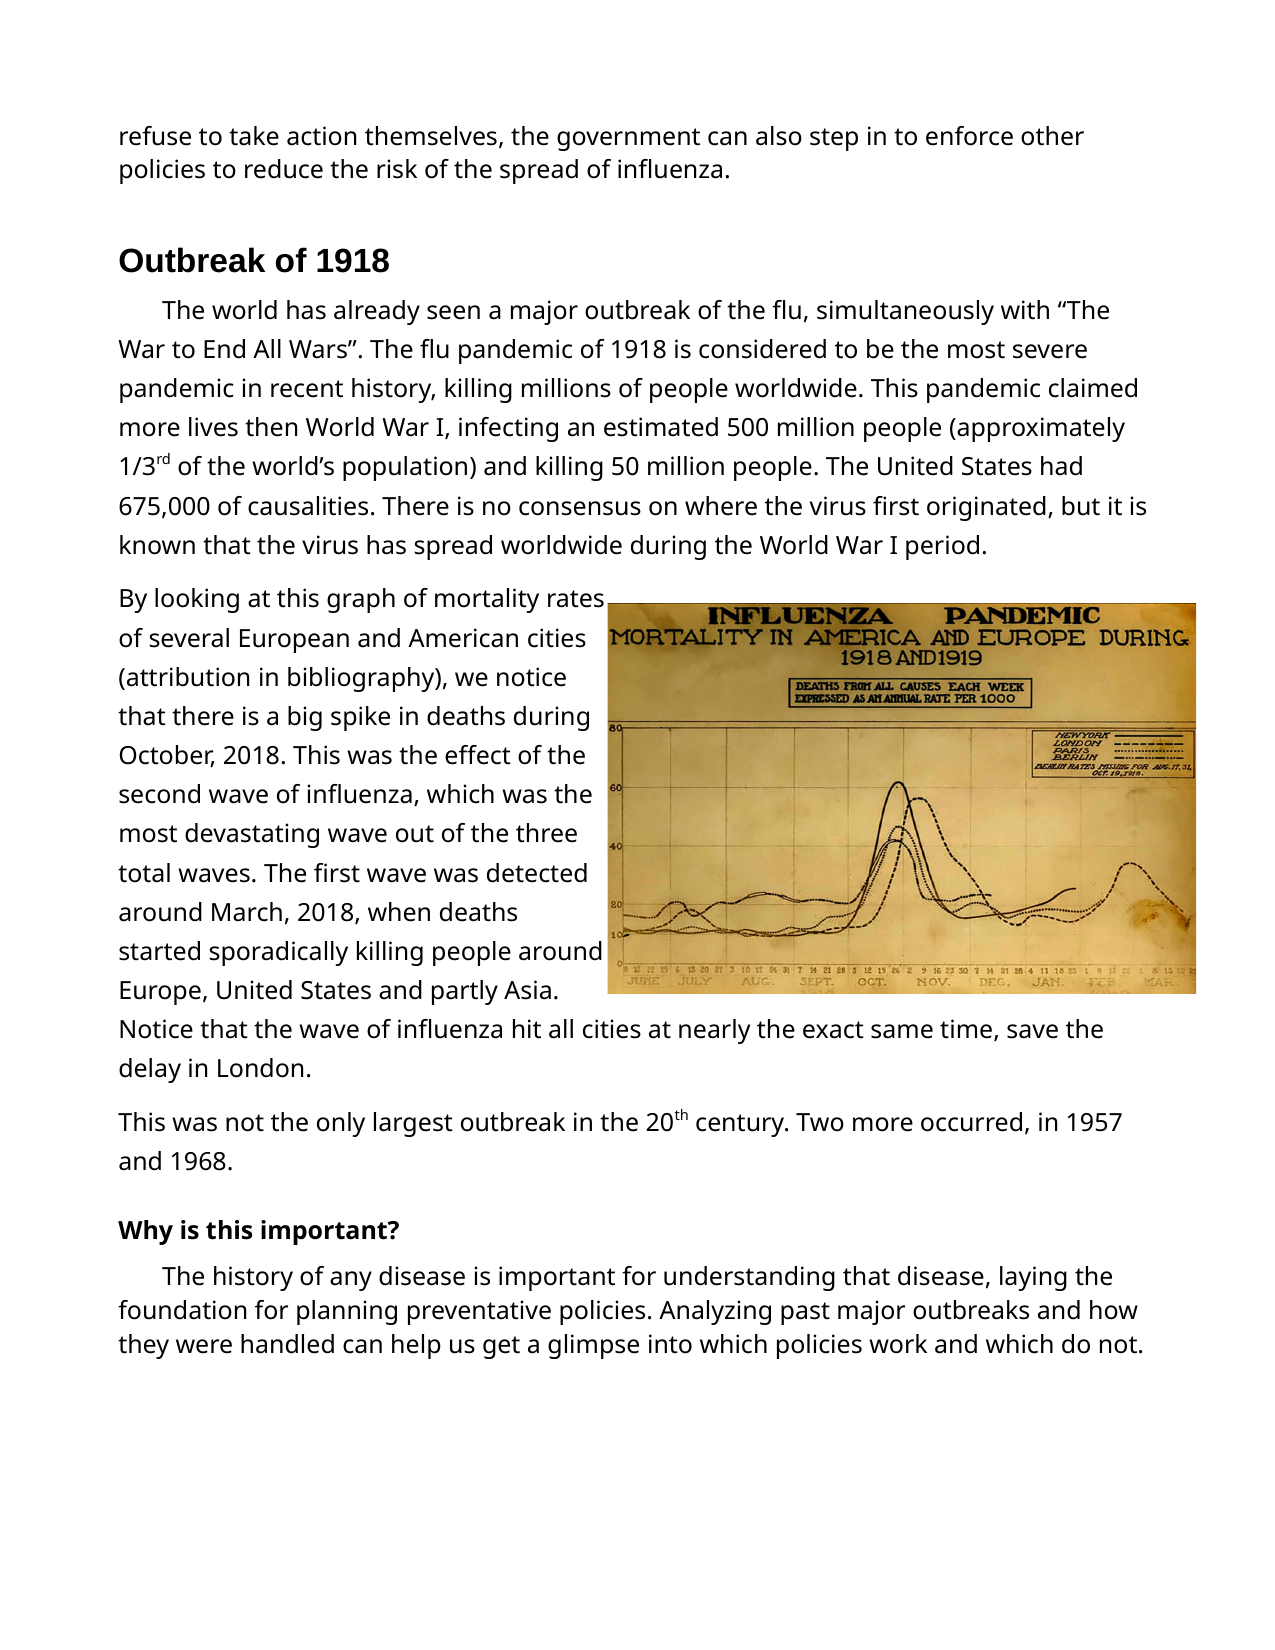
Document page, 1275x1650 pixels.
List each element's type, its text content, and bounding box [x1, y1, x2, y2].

text refuse to take action themselves, the government can also step in to enforce other policies to reduce the risk of the spread of influenza. [118, 118, 1157, 186]
subtitle Outbreak of 1918 [118, 241, 1157, 280]
text The world has already seen a major outbreak of the flu, simultaneously with “The War to End All Wars”. The flu pandemic of 1918 is considered to be the most severe pandemic in recent history, killing millions of people worldwide. This pandemic claimed more lives then World War I, infecting an estimated 500 million people (approximately 1/3rd of the world’s population) and killing 50 million people. The United States had 675,000 of causalities. There is no consensus on where the virus first originated, but it is known that the virus has spread worldwide during the World War I period. [118, 292, 1157, 561]
text By looking at this graph of mortality rates of several European and American cities (attribution in bibliography), we notice that there is a big spike in deaths during October, 2018. This was the effect of the second wave of influenza, which was the most devastating wave out of the three total waves. The first wave was detected around March, 2018, when deaths started sporadically killing people around Europe, United States and partly Asia. Notice that the wave of influenza hit all cities at nearly the exact same time, save the delay in London. [118, 581, 1157, 1085]
text The history of any disease is important for understanding that disease, laying the foundation for planning preventative policies. Analyzing past major outbreaks and how they were handled can help us get a glimpse into which policies work and which do not. [118, 1259, 1157, 1361]
picture [607, 603, 1197, 994]
text This was not the only largest outbreak in the 20th century. Two more occurred, in 1957 and 1968. [118, 1105, 1157, 1178]
subtitle Why is this important? [118, 1212, 1157, 1246]
